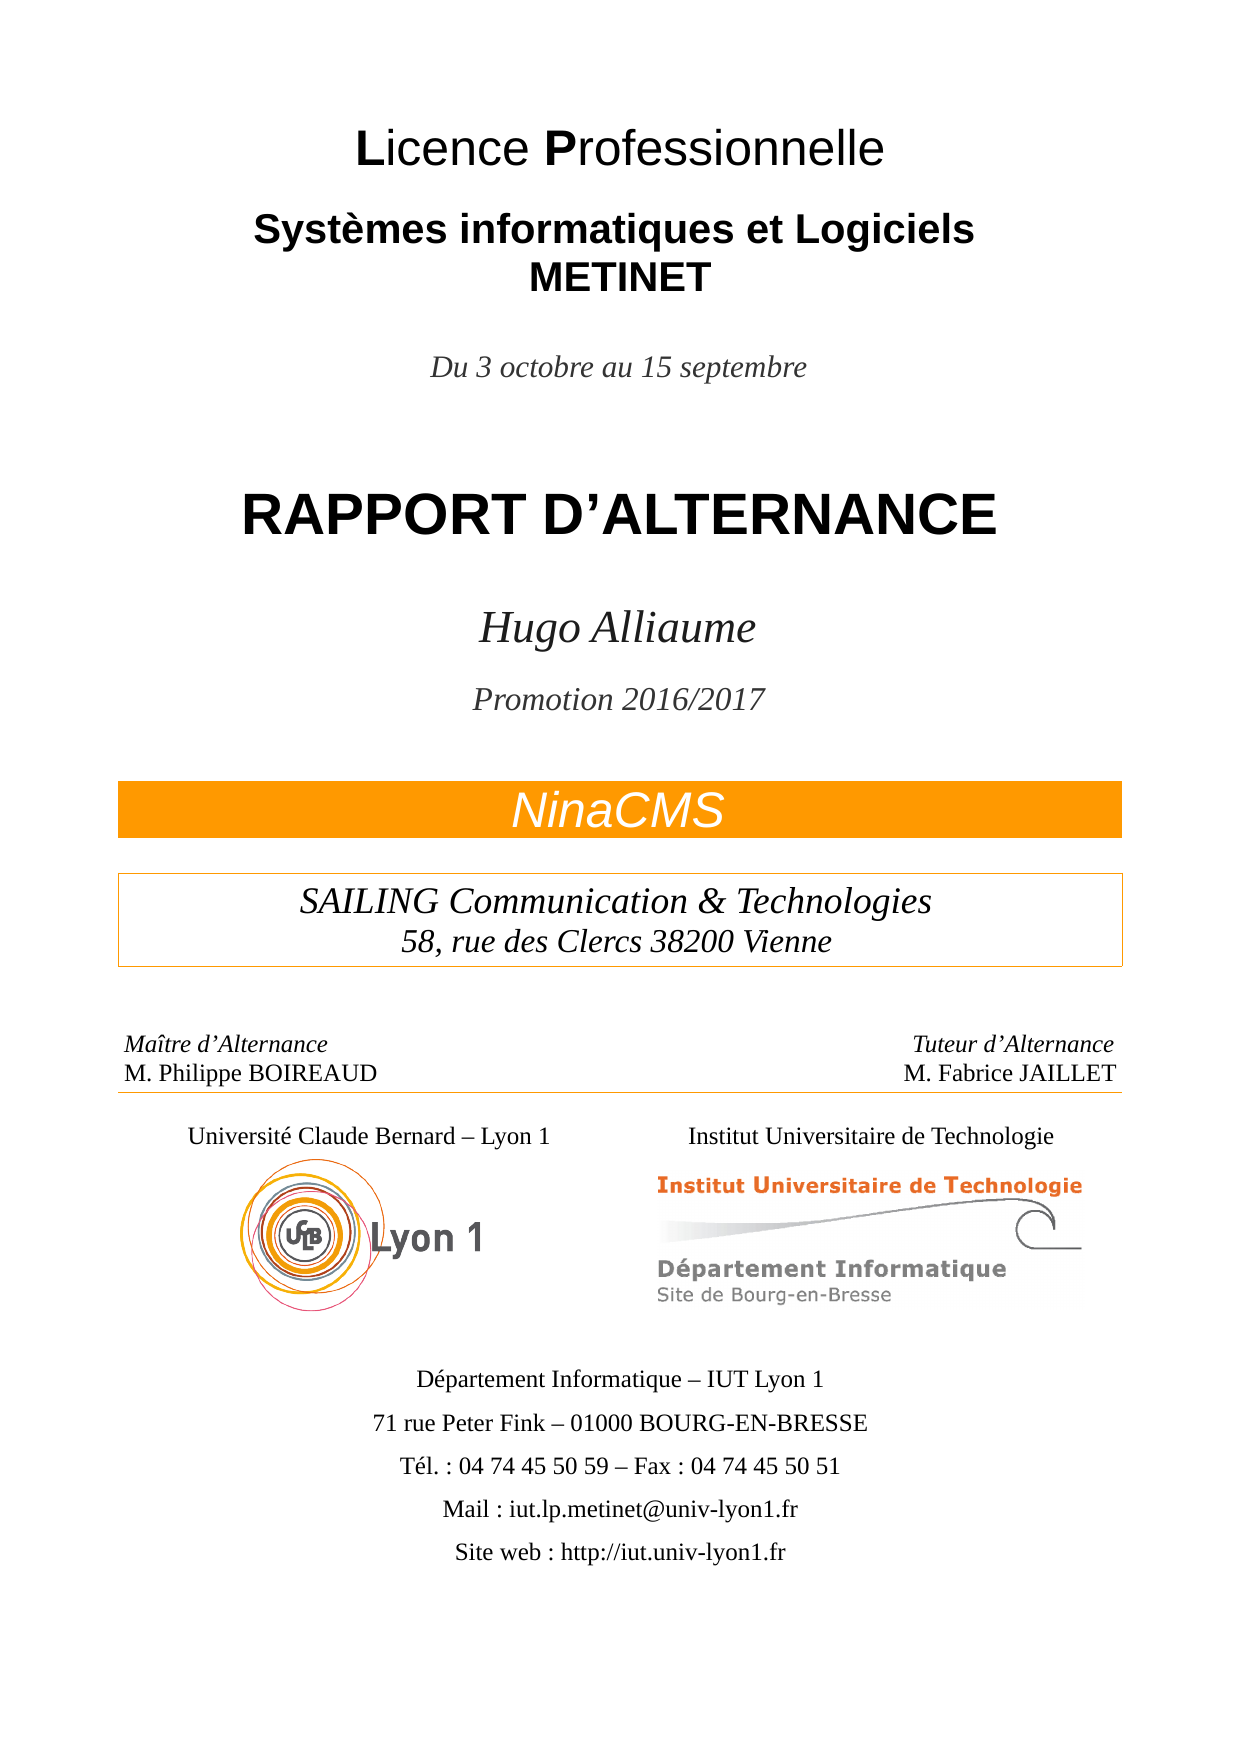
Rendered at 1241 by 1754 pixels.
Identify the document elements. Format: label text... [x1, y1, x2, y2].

text Systèmes informatiques et Logiciels [118, 204, 1122, 252]
text METINET [118, 252, 1122, 300]
text Site web : http://iut.univ-lyon1.fr [118, 1537, 1122, 1566]
table_header SAILING Communication & Technologies 58, rue des Clercs 38200 Vienne [119, 874, 1122, 966]
table_header Tuteur d’Alternance M. Fabrice JAILLET [620, 1023, 1122, 1092]
text Tél. : 04 74 45 50 59 – Fax : 04 74 45 50 51 [118, 1451, 1122, 1479]
text RAPPORT D’ALTERNANCE [118, 480, 1122, 547]
table_cell Université Claude Bernard – Lyon 1 [118, 1093, 620, 1336]
table_cell Institut Universitaire de Technologie [620, 1093, 1122, 1336]
text Licence Professionnelle [118, 118, 1122, 176]
picture [239, 1158, 481, 1312]
text Du 3 octobre au 15 septembre [118, 348, 1122, 384]
picture [657, 1170, 1086, 1310]
table_header Maître d’Alternance M. Philippe BOIREAUD [118, 1023, 620, 1092]
text Mail : iut.lp.metinet@univ-lyon1.fr [118, 1494, 1122, 1523]
text Département Informatique – IUT Lyon 1 [118, 1364, 1122, 1393]
text Hugo Alliaume [118, 600, 1122, 652]
text Promotion 2016/2017 [118, 679, 1122, 717]
text 71 rue Peter Fink – 01000 BOURG-EN-BRESSE [118, 1408, 1122, 1436]
